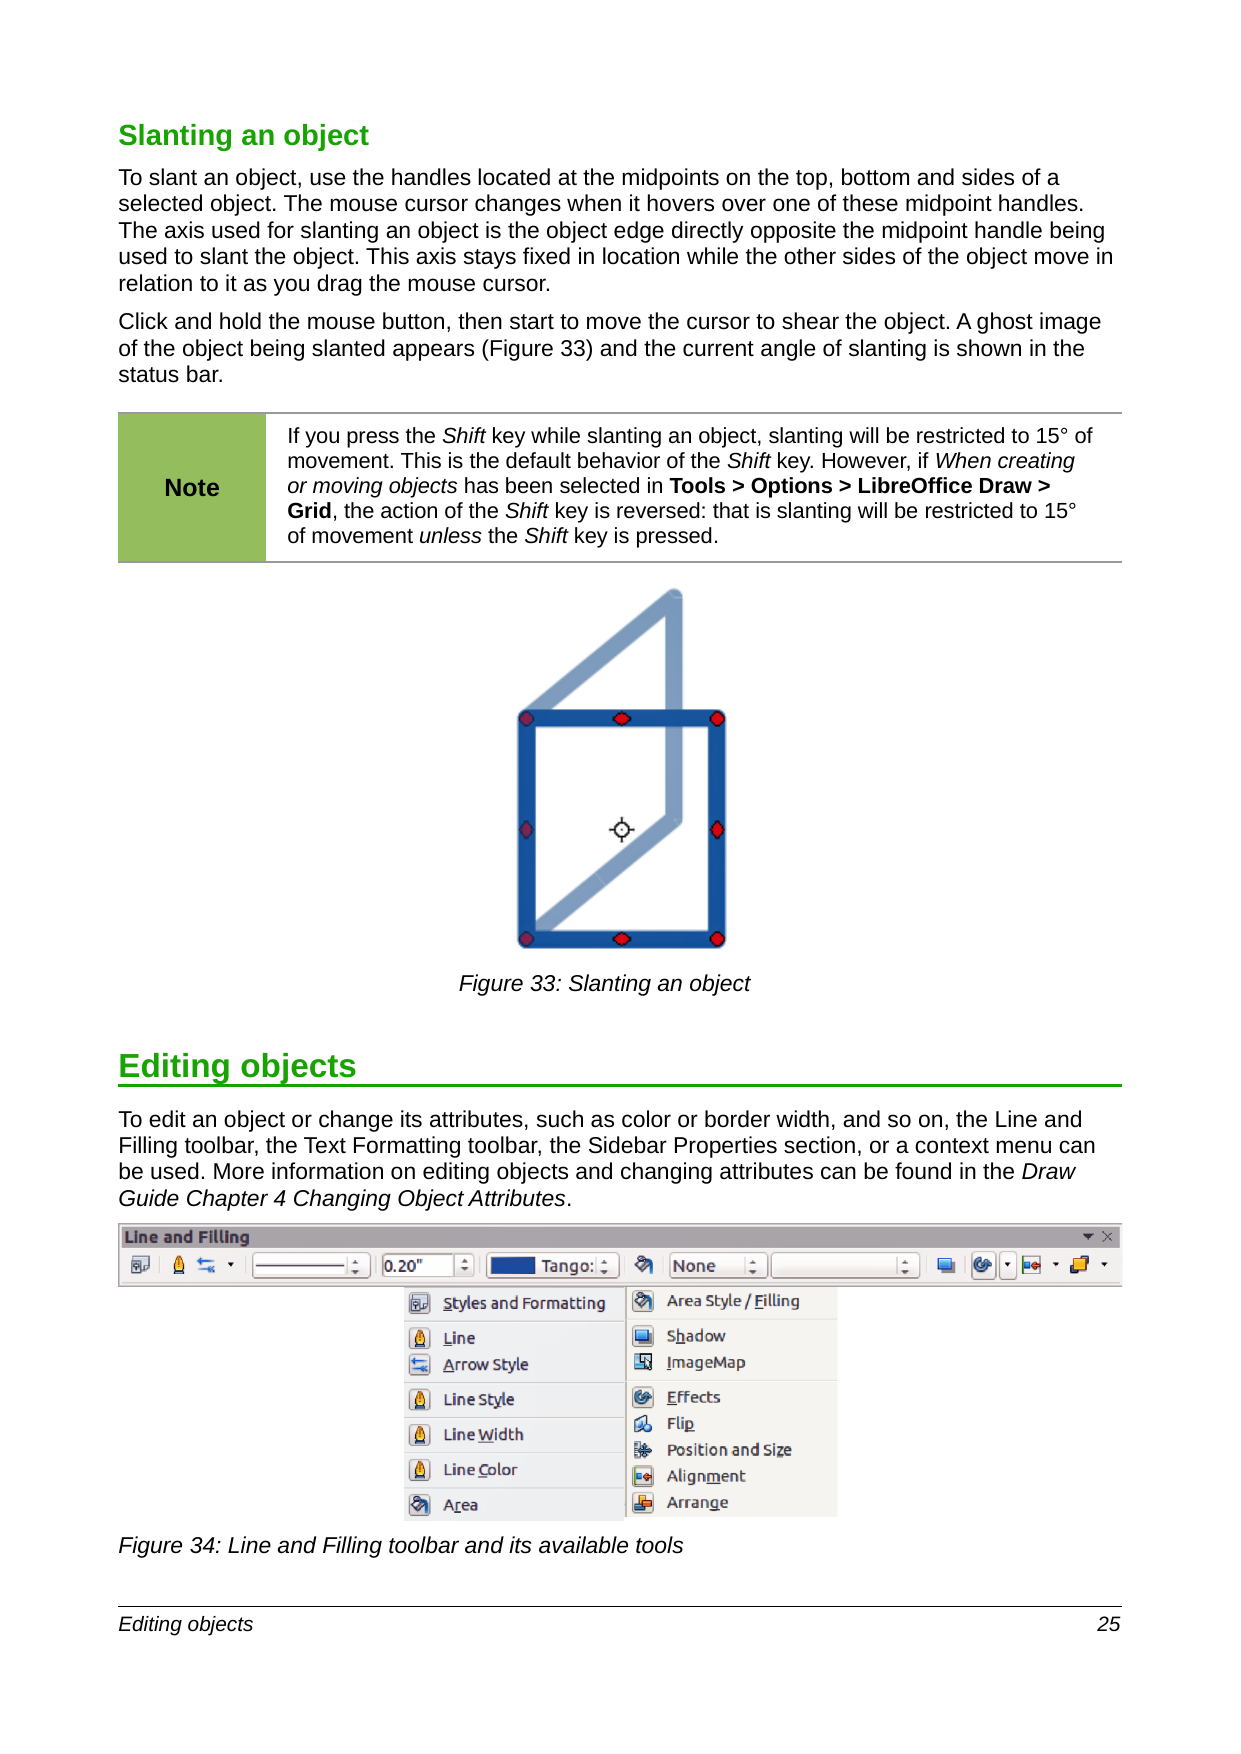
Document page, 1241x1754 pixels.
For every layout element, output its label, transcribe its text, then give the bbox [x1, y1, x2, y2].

picture [118, 1223, 1123, 1521]
text Figure 33: Slanting an object [458, 969, 782, 996]
text To slant an object, use the handles located at the midpoints on the top, bottom and sides of a selected object. The mouse cursor changes when it hovers over one of these midpoint handles. The axis used for slanting an object is the object edge directly opposite the midpoint handle being used to slant the object. This axis stays fixed in location while the other sides of the object move in relation to it as you drag the mouse cursor. [118, 164, 1122, 296]
table_header If you press the Shift key while slanting an object, slanting will be restricted to 15° of movement. This is the default behavior of the Shift key. However, if When creating or moving objects has been selected in Tools > Options > LibreOffice Draw > Grid, the action of the Shift key is reversed: that is slanting will be restricted to 15° of movement unless the Shift key is pressed. [266, 414, 1122, 561]
text Click and hold the mouse button, then start to move the cursor to shear the object. A ghost image of the object being slanted appears (Figure 33) and the current angle of slanting is shown in the status bar. [118, 308, 1122, 387]
picture [502, 581, 739, 959]
text To edit an object or change its attributes, such as color or border width, and so on, the Line and Filling toolbar, the Text Formatting toolbar, the Sidebar Properties section, or a context menu can be used. More information on editing objects and changing attributes can be found in the Draw Guide Chapter 4 Changing Object Attributes. [118, 1106, 1122, 1211]
subtitle Slanting an object [118, 118, 1122, 152]
text Figure 34: Line and Filling toolbar and its available tools [118, 1532, 1122, 1558]
table_header Note [118, 414, 266, 561]
subtitle Editing objects [118, 1046, 1122, 1084]
